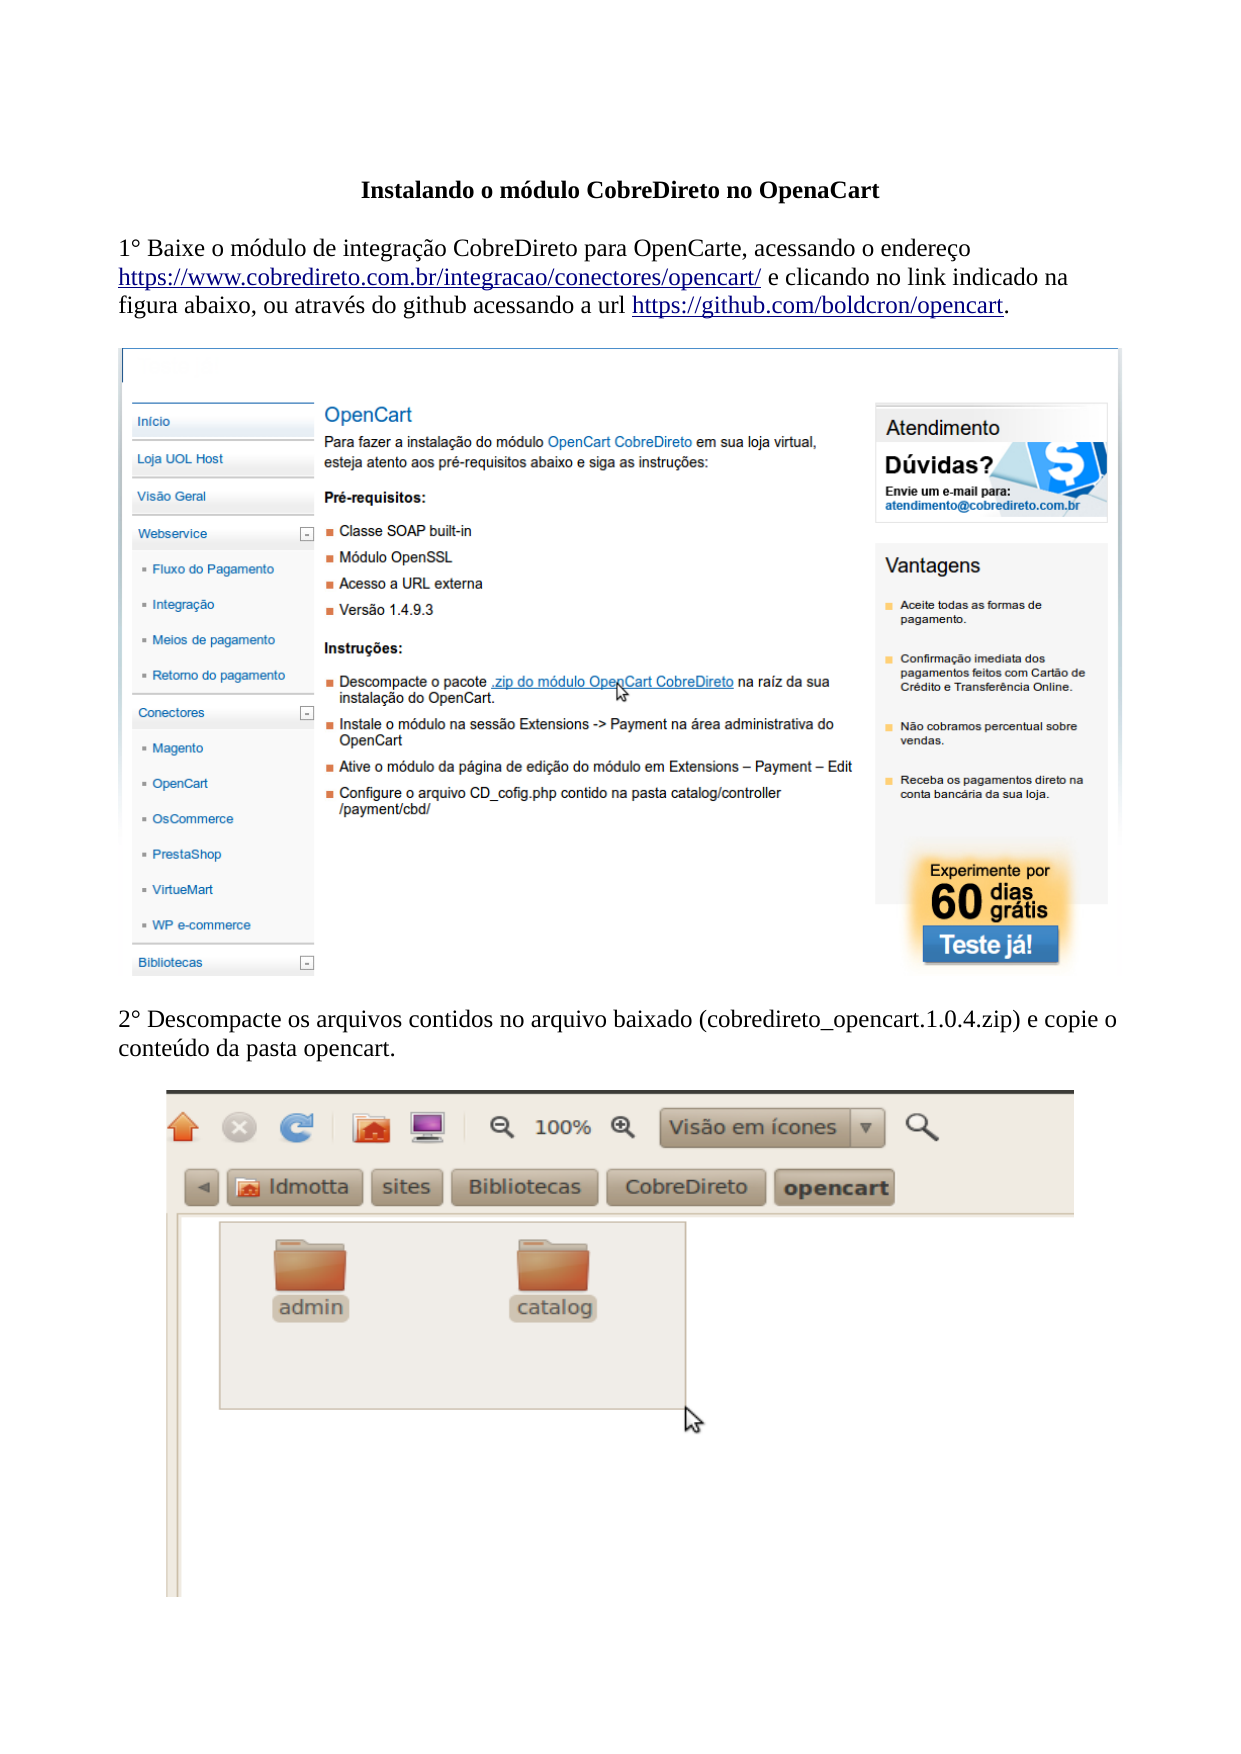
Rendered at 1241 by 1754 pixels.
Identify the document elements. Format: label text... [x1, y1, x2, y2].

text 1° Baixe o módulo de integração CobreDireto para OpenCarte, acessando o endereço https://www.cobredireto.com.br/integracao/conectores/opencart/ e clicando no link indicado na figura abaixo, ou através do github acessando a url https://github.com/boldcron/opencart. [118, 233, 1122, 319]
text Instalando o módulo CobreDireto no OpenaCart [118, 176, 1122, 204]
picture [118, 348, 1123, 976]
picture [166, 1090, 1074, 1597]
text 2° Descompacte os arquivos contidos no arquivo baixado (cobredireto_opencart.1.0.4.zip) e copie o conteúdo da pasta opencart. [118, 1004, 1122, 1062]
